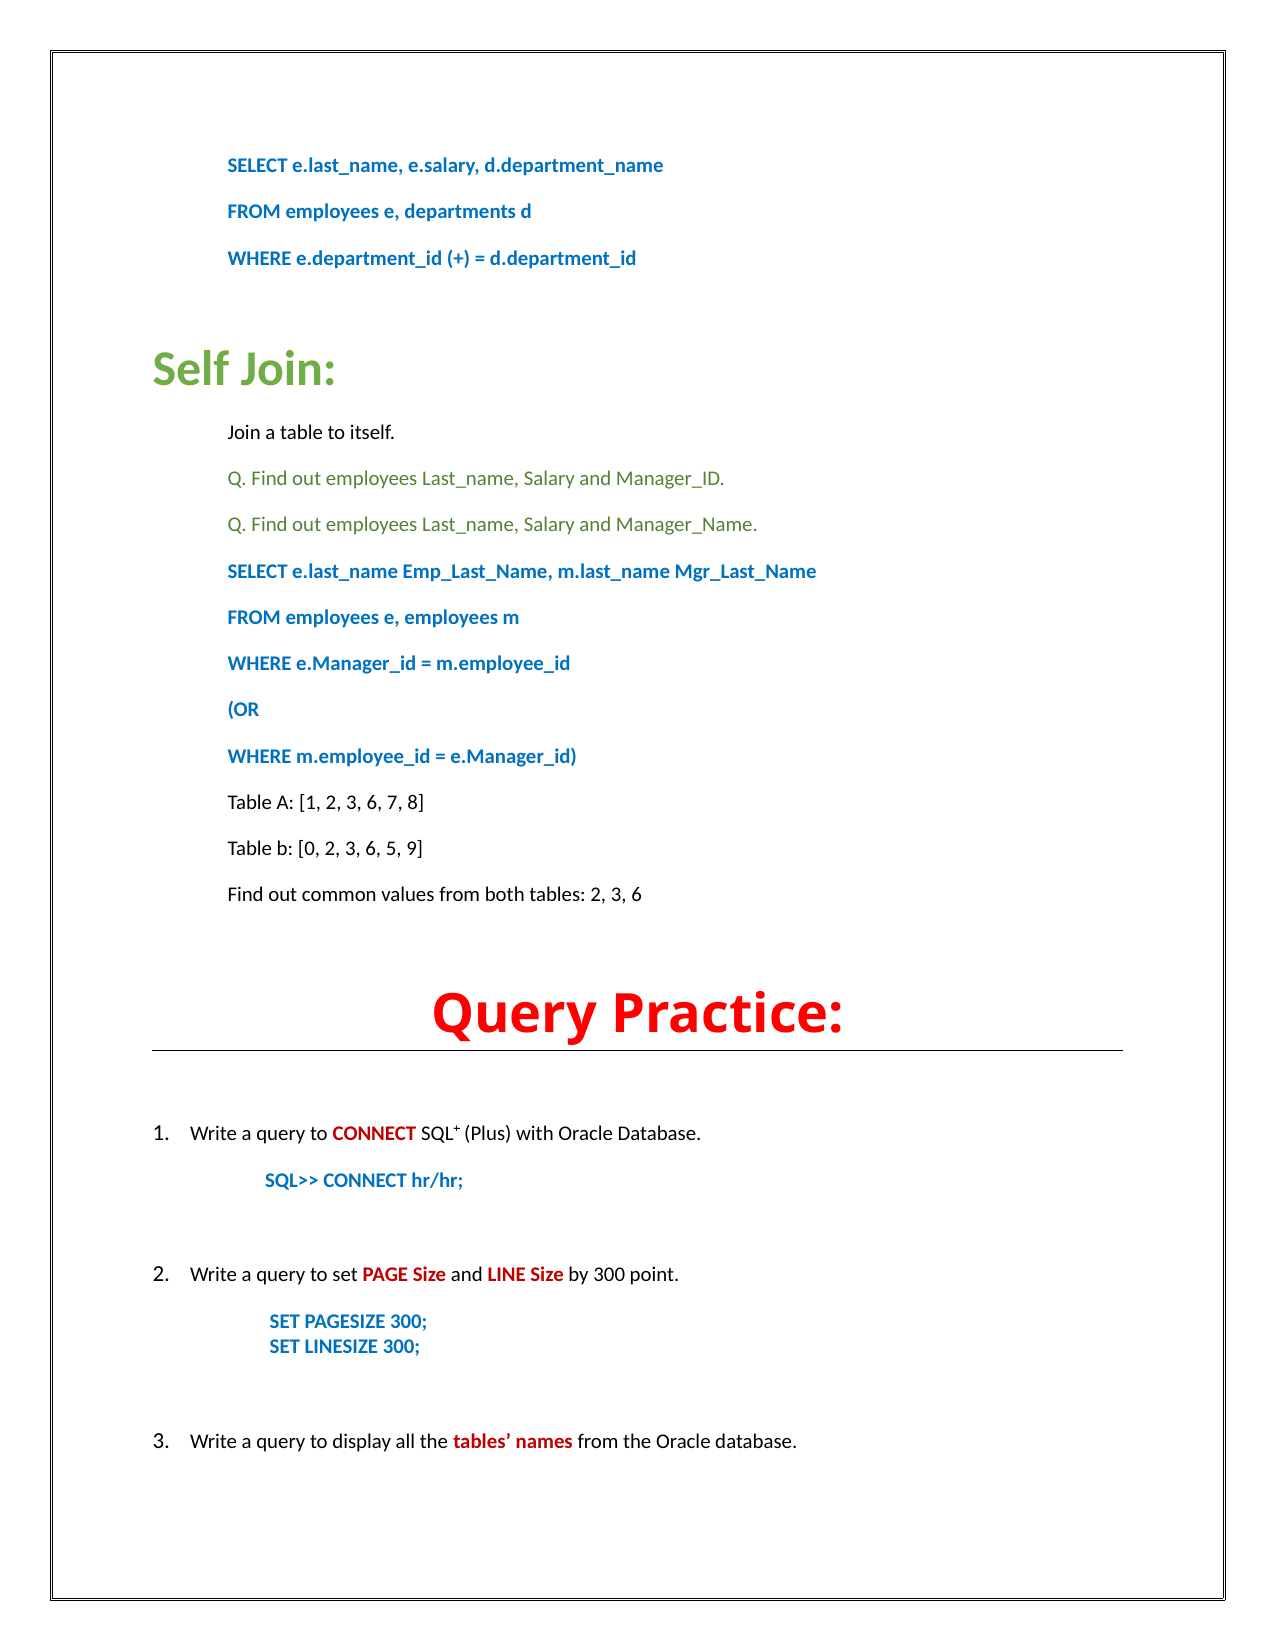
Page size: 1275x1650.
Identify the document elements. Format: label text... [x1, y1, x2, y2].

text Table A: [1, 2, 3, 6, 7, 8] [227, 789, 1123, 814]
list Q. Find out employees Last_name, Salary and Manager_Name. [227, 512, 1123, 537]
text SELECT e.last_name, e.salary, d.department_name [227, 152, 1123, 178]
text Self Join: [152, 337, 1123, 398]
text SET PAGESIZE 300; SET LINESIZE 300; [265, 1308, 1123, 1359]
text Query Practice: [152, 974, 1123, 1050]
text SQL>> CONNECT hr/hr; [265, 1167, 1123, 1192]
text Find out common values from both tables: 2, 3, 6 [227, 882, 1123, 907]
text FROM employees e, departments d [227, 198, 1123, 224]
text Table b: [0, 2, 3, 6, 5, 9] [227, 835, 1123, 861]
text SELECT e.last_name Emp_Last_Name, m.last_name Mgr_Last_Name [227, 558, 1123, 583]
list Write a query to display all the tables’ names from the Oracle database. [152, 1426, 1123, 1454]
list Q. Find out employees Last_name, Salary and Manager_ID. [227, 465, 1123, 491]
text FROM employees e, employees m [227, 604, 1123, 629]
text WHERE e.department_id (+) = d.department_id [227, 245, 1123, 270]
text (OR [227, 697, 1123, 722]
list Write a query to set PAGE Size and LINE Size by 300 point. [152, 1259, 1123, 1287]
list Write a query to CONNECT SQL+ (Plus) with Oracle Database. [152, 1118, 1123, 1146]
text WHERE e.Manager_id = m.employee_id [227, 650, 1123, 676]
text Join a table to itself. [227, 419, 1123, 444]
text WHERE m.employee_id = e.Manager_id) [227, 743, 1123, 768]
